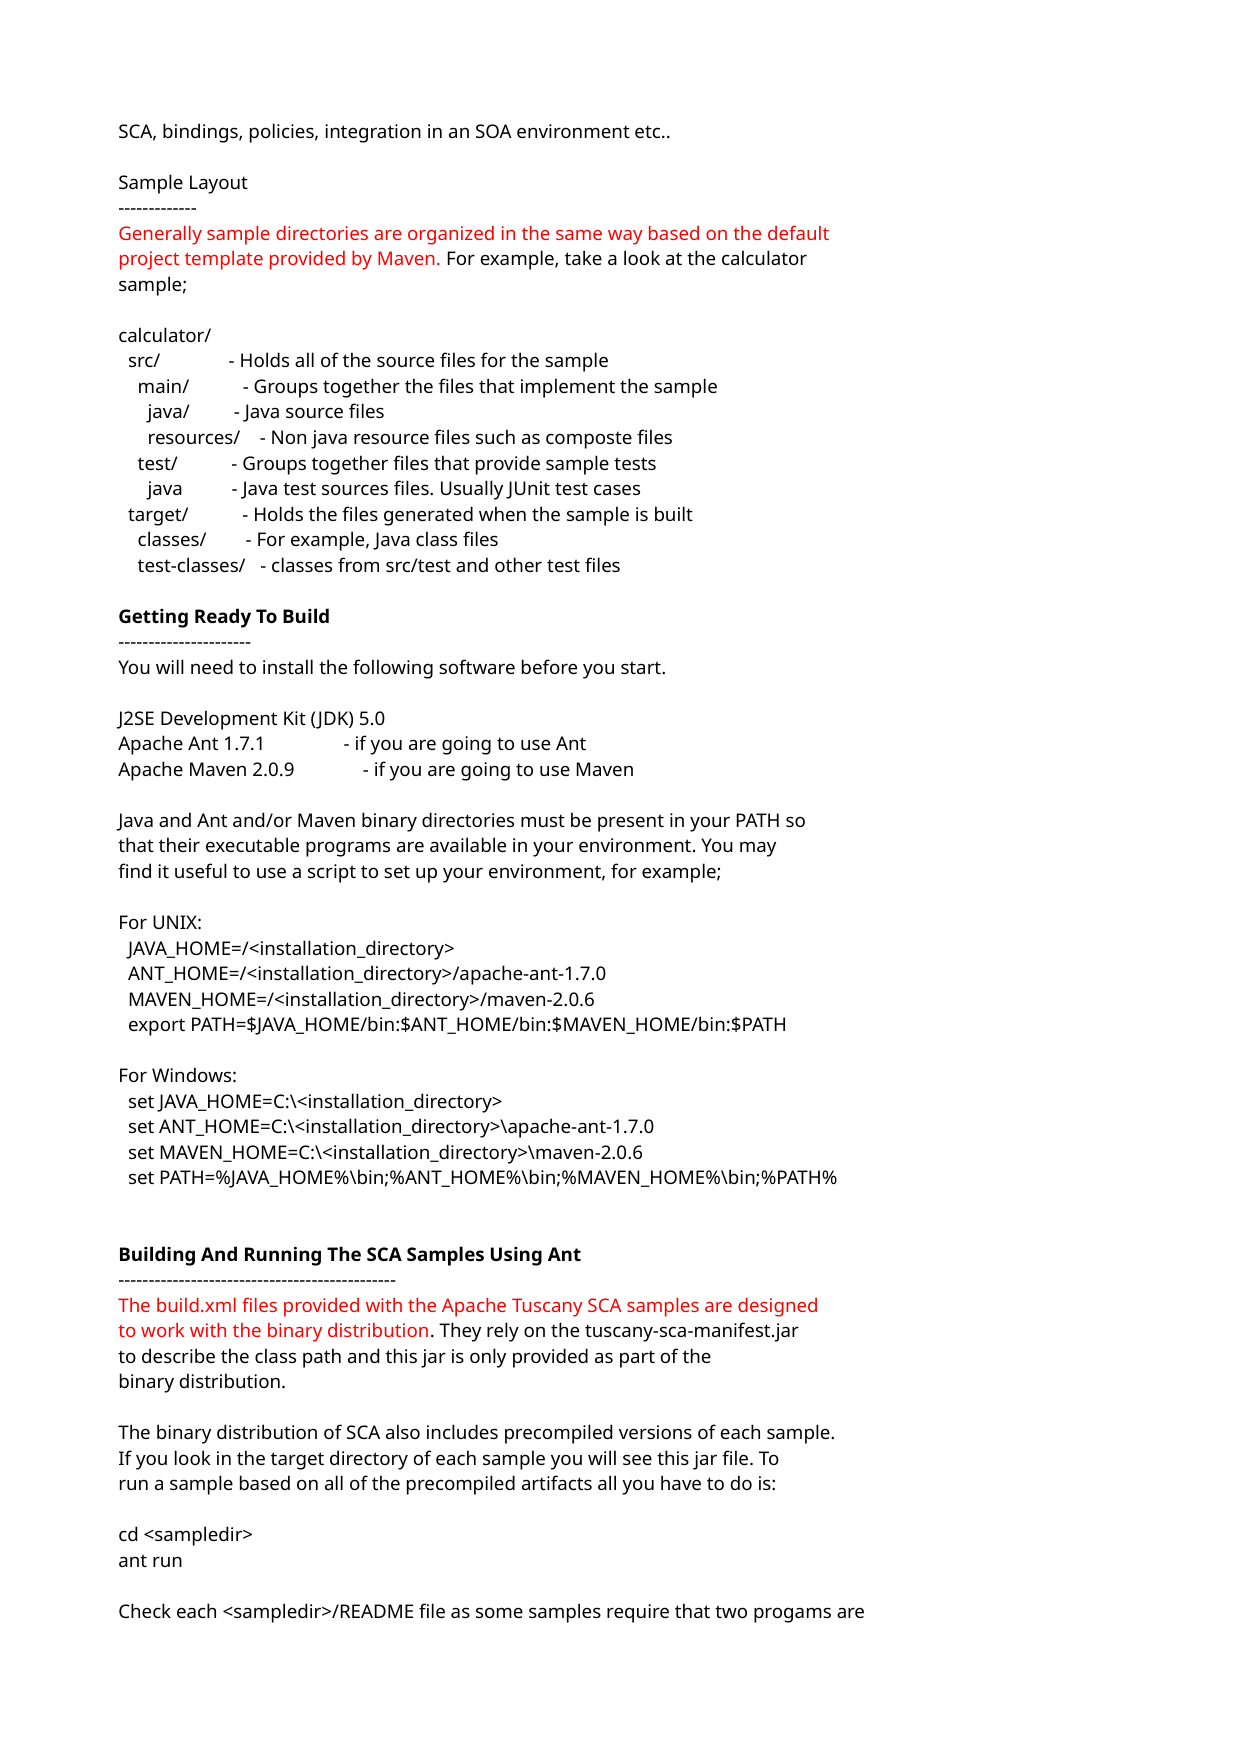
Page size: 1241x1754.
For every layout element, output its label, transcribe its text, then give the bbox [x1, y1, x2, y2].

text SCA, bindings, policies, integration in an SOA environment etc.. Sample Layout ------------- Generally sample directories are organized in the same way based on the default project template provided by Maven. For example, take a look at the calculator sample; calculator/ src/ - Holds all of the source files for the sample main/ - Groups together the files that implement the sample java/ - Java source files resources/ - Non java resource files such as composte files test/ - Groups together files that provide sample tests java - Java test sources files. Usually JUnit test cases target/ - Holds the files generated when the sample is built classes/ - For example, Java class files test-classes/ - classes from src/test and other test files Getting Ready To Build ---------------------- You will need to install the following software before you start. J2SE Development Kit (JDK) 5.0 Apache Ant 1.7.1 - if you are going to use Ant Apache Maven 2.0.9 - if you are going to use Maven Java and Ant and/or Maven binary directories must be present in your PATH so that their executable programs are available in your environment. You may find it useful to use a script to set up your environment, for example; For UNIX: JAVA_HOME=/<installation_directory> ANT_HOME=/<installation_directory>/apache-ant-1.7.0 MAVEN_HOME=/<installation_directory>/maven-2.0.6 export PATH=$JAVA_HOME/bin:$ANT_HOME/bin:$MAVEN_HOME/bin:$PATH For Windows: set JAVA_HOME=C:\<installation_directory> set ANT_HOME=C:\<installation_directory>\apache-ant-1.7.0 set MAVEN_HOME=C:\<installation_directory>\maven-2.0.6 set PATH=%JAVA_HOME%\bin;%ANT_HOME%\bin;%MAVEN_HOME%\bin;%PATH% Building And Running The SCA Samples Using Ant ---------------------------------------------- The build.xml files provided with the Apache Tuscany SCA samples are designed to work with the binary distribution. They rely on the tuscany-sca-manifest.jar to describe the class path and this jar is only provided as part of the binary distribution. The binary distribution of SCA also includes precompiled versions of each sample. If you look in the target directory of each sample you will see this jar file. To run a sample based on all of the precompiled artifacts all you have to do is: cd <sampledir> ant run Check each <sampledir>/README file as some samples require that two progams are [118, 118, 1122, 1624]
